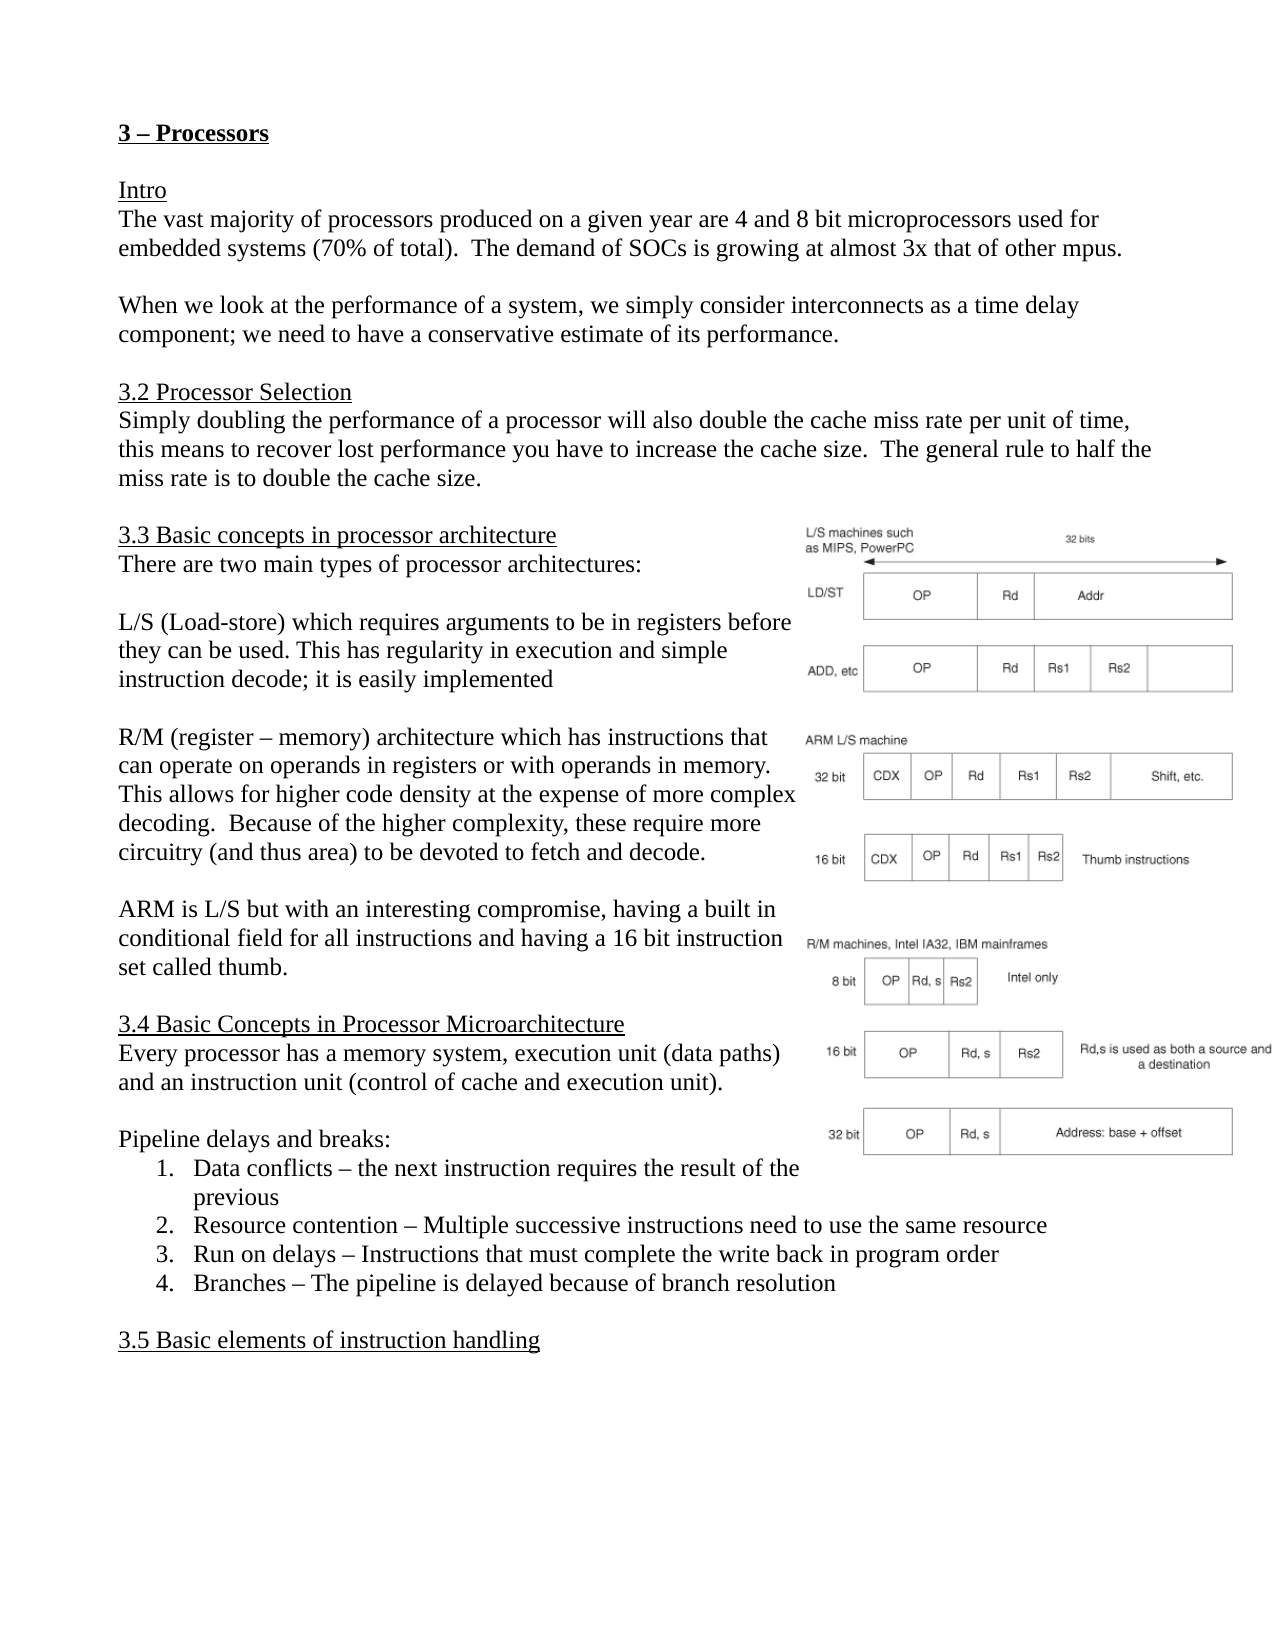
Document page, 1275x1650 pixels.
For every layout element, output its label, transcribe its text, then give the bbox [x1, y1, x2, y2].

text L/S (Load-store) which requires arguments to be in registers before they can be used. This has regularity in execution and simple instruction decode; it is easily implemented [118, 607, 801, 693]
picture [801, 523, 1275, 1171]
text 3.4 Basic Concepts in Processor Microarchitecture [118, 1009, 801, 1038]
text Pipeline delays and breaks: [118, 1124, 801, 1153]
list Run on delays – Instructions that must complete the write back in program order [156, 1239, 1157, 1268]
text Intro [118, 176, 1157, 204]
text 3.5 Basic elements of instruction handling [118, 1326, 1157, 1354]
text 3.3 Basic concepts in processor architecture [118, 521, 1157, 549]
text The vast majority of processors produced on a given year are 4 and 8 bit microprocessors used for embedded systems (70% of total). The demand of SOCs is growing at almost 3x that of other mpus. [118, 204, 1157, 262]
text R/M (register – memory) architecture which has instructions that can operate on operands in registers or with operands in memory. This allows for higher code density at the expense of more complex decoding. Because of the higher complexity, these require more circuitry (and thus area) to be devoted to fetch and decode. [118, 722, 801, 866]
text When we look at the performance of a system, we simply consider interconnects as a time delay component; we need to have a conservative estimate of its performance. [118, 291, 1157, 348]
text Simply doubling the performance of a processor will also double the cache miss rate per unit of time, this means to recover lost performance you have to increase the cache size. The general rule to half the miss rate is to double the cache size. [118, 406, 1157, 492]
text 3.2 Processor Selection [118, 377, 1157, 406]
text There are two main types of processor architectures: [118, 549, 801, 578]
list Branches – The pipeline is delayed because of branch resolution [156, 1268, 1157, 1297]
text Every processor has a memory system, execution unit (data paths) and an instruction unit (control of cache and execution unit). [118, 1038, 801, 1096]
text ARM is L/S but with an interesting compromise, having a built in conditional field for all instructions and having a 16 bit instruction set called thumb. [118, 894, 801, 981]
list Data conflicts – the next instruction requires the result of the previous [156, 1153, 1157, 1211]
text 3 – Processors [118, 118, 1157, 147]
list Resource contention – Multiple successive instructions need to use the same resource [156, 1211, 1157, 1239]
